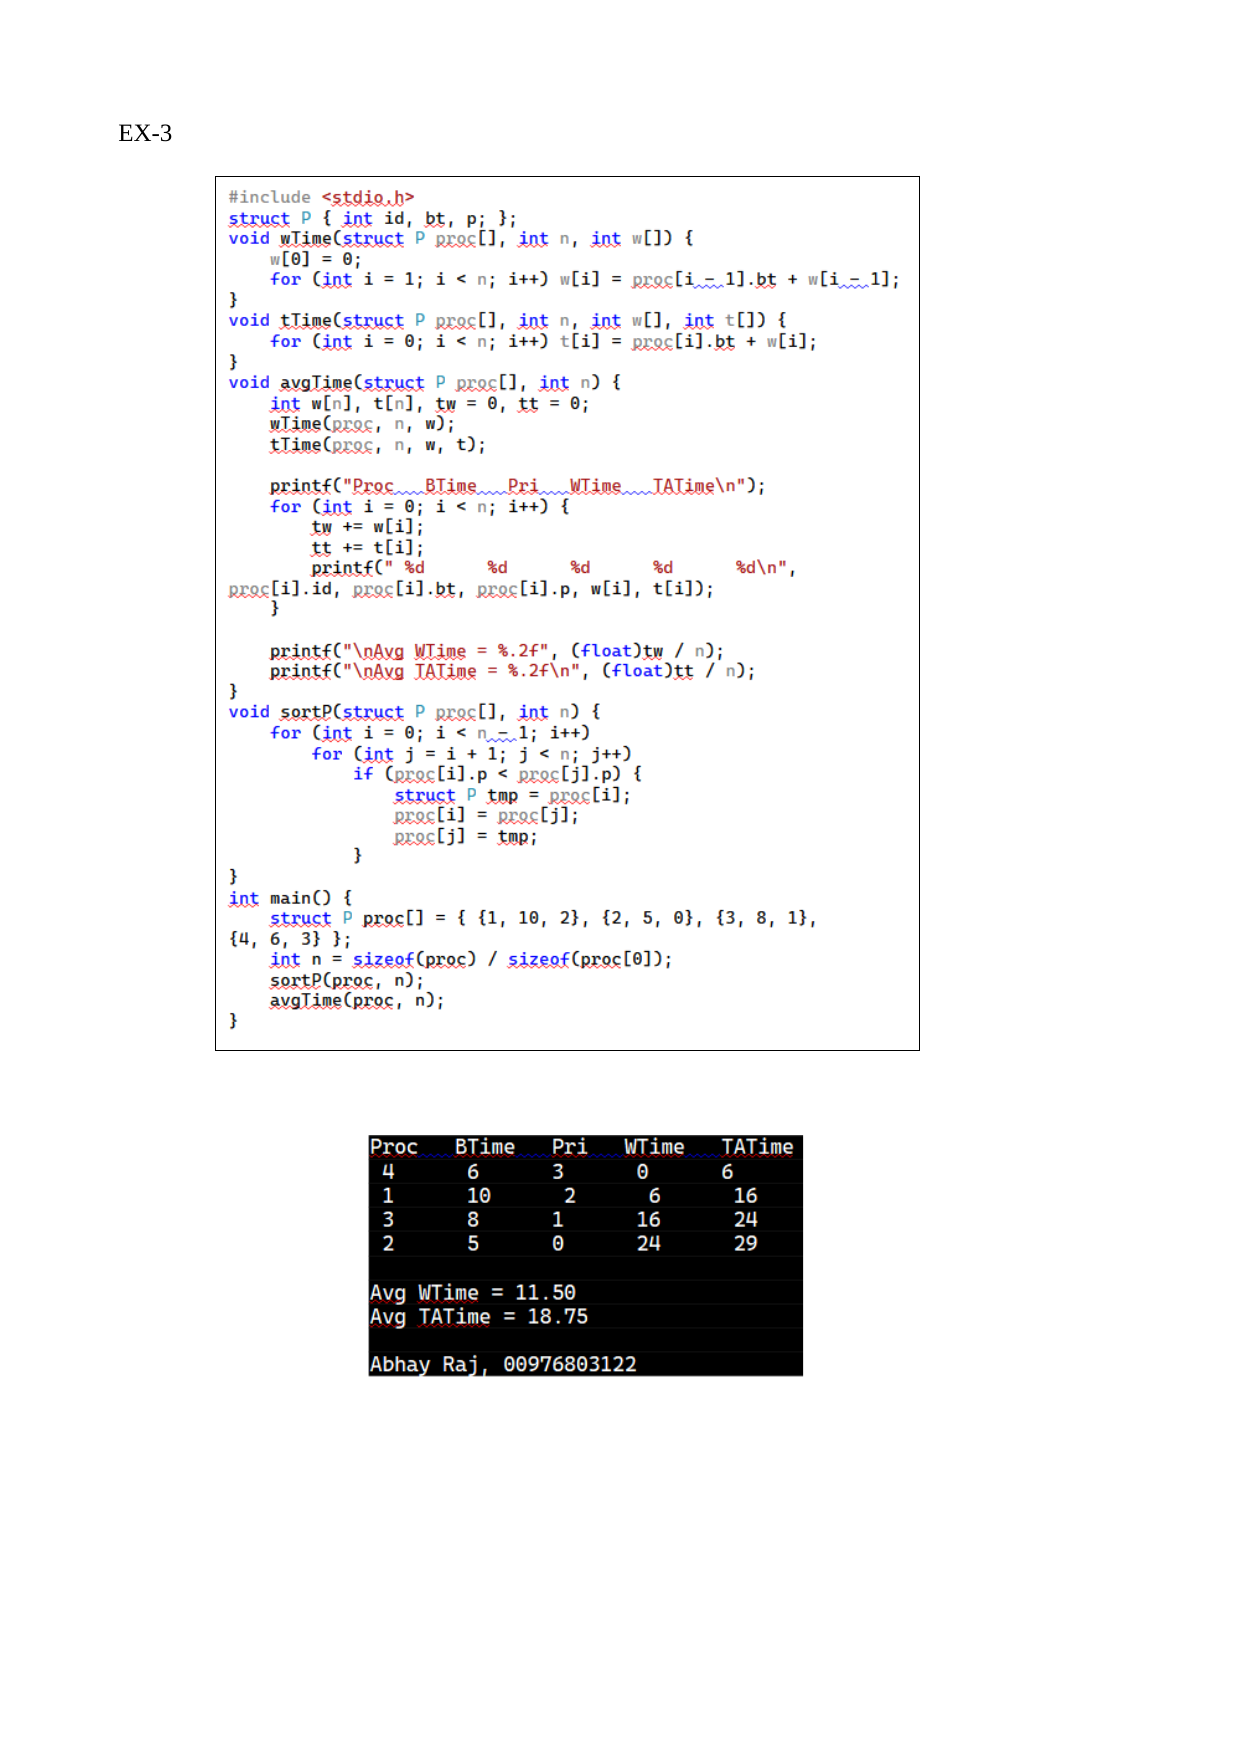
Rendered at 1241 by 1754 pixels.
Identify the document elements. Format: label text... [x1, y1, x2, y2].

picture [218, 178, 916, 1048]
picture [368, 1135, 804, 1379]
text EX-3 [118, 118, 1122, 147]
